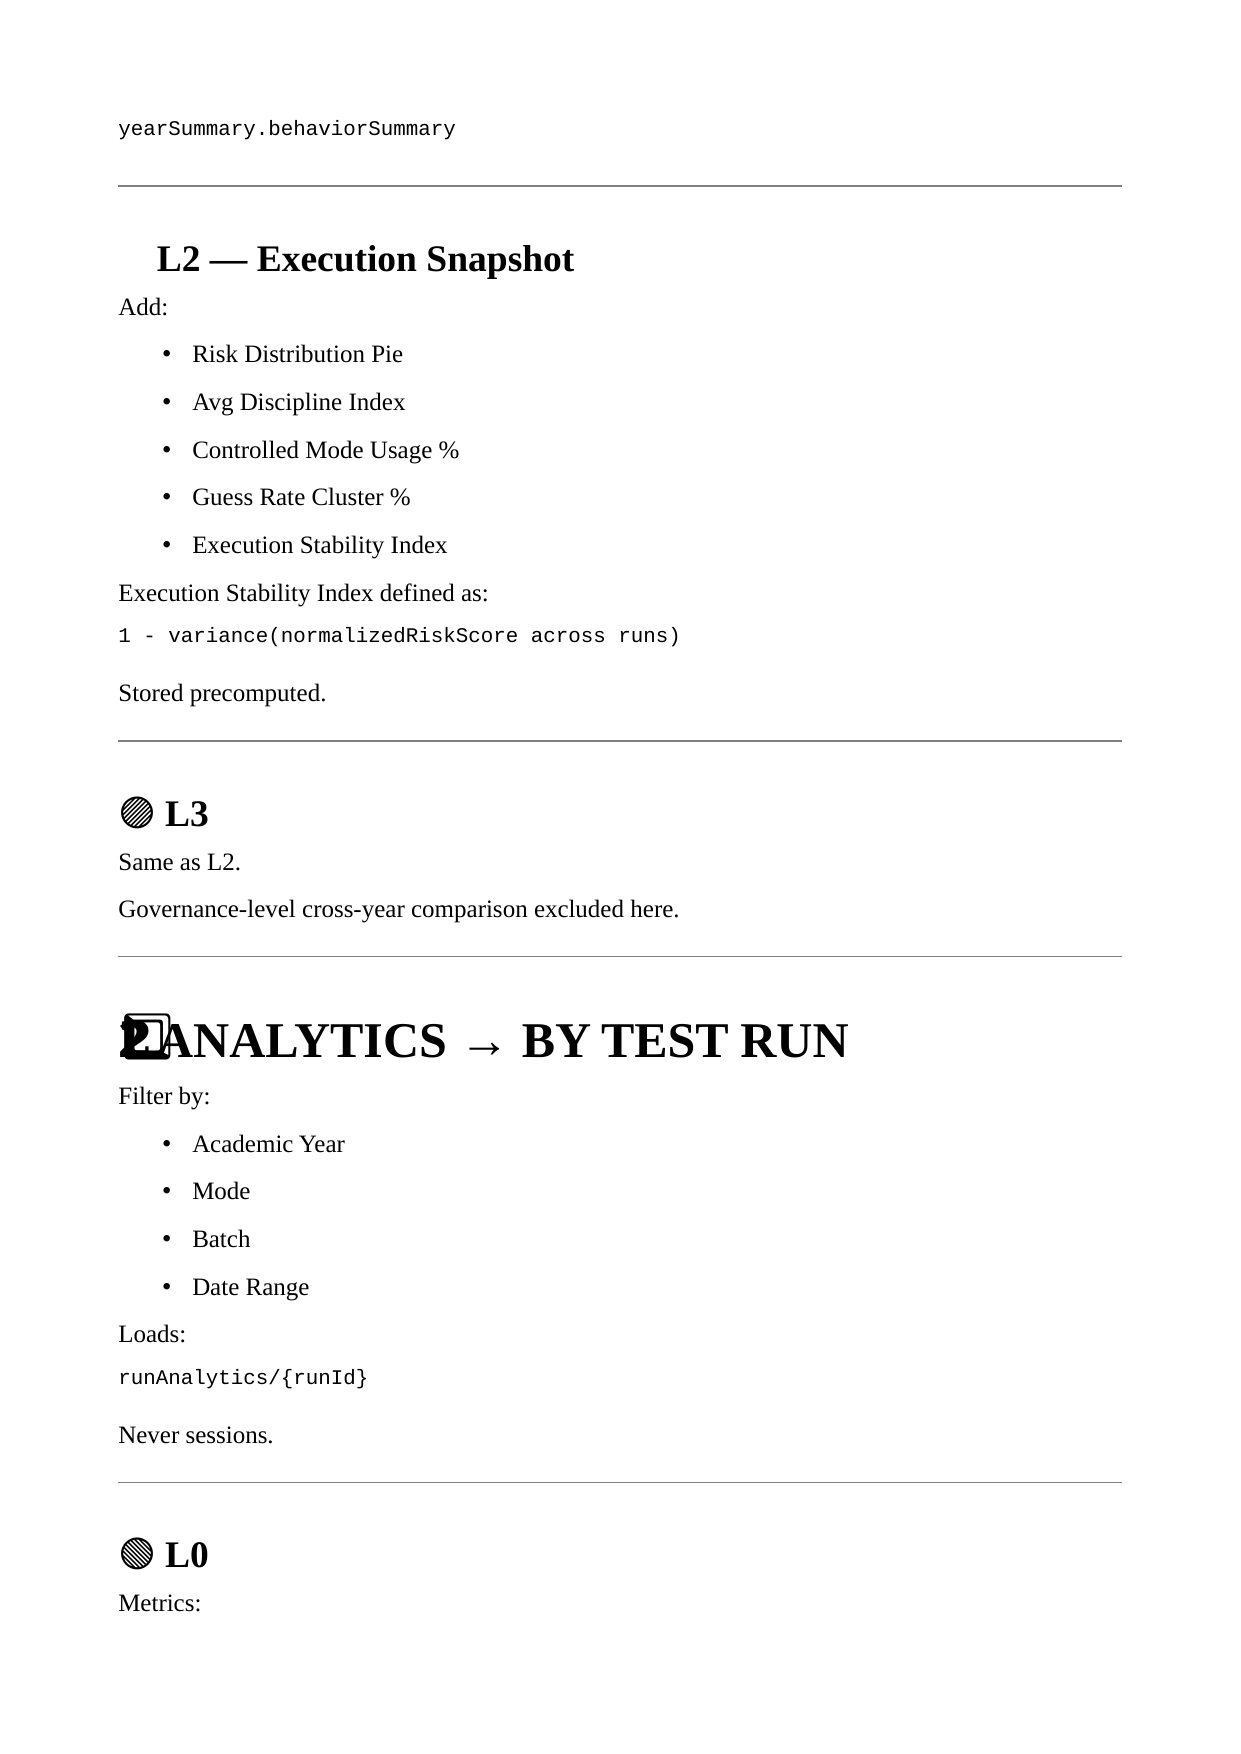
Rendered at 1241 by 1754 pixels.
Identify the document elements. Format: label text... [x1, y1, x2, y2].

subtitle 🟣 L3 [118, 791, 1122, 834]
list Guess Rate Cluster % [162, 482, 1122, 511]
text Execution Stability Index defined as: [118, 578, 1122, 606]
list Avg Discipline Index [162, 387, 1122, 416]
text Stored precomputed. [118, 678, 1122, 707]
list Date Range [162, 1272, 1122, 1300]
list Academic Year [162, 1129, 1122, 1157]
list Controlled Mode Usage % [162, 435, 1122, 463]
text Metrics: [118, 1588, 1122, 1617]
text Filter by: [118, 1081, 1122, 1110]
text runAnalytics/{runId} [118, 1367, 1122, 1390]
subtitle 2️⃣ ANALYTICS → BY TEST RUN [118, 1011, 1122, 1069]
list Batch [162, 1224, 1122, 1253]
text yearSummary.behaviorSummary [118, 118, 1122, 142]
list Mode [162, 1176, 1122, 1205]
text Never sessions. [118, 1420, 1122, 1449]
list Execution Stability Index [162, 530, 1122, 559]
text Add: [118, 292, 1122, 321]
subtitle 🔵 L2 — Execution Snapshot [118, 236, 1122, 279]
subtitle 🟢 L0 [118, 1533, 1122, 1576]
text Governance-level cross-year comparison excluded here. [118, 894, 1122, 923]
text Same as L2. [118, 847, 1122, 875]
list Risk Distribution Pie [162, 339, 1122, 368]
text 1 - variance(normalizedRiskScore across runs) [118, 625, 1122, 649]
text Loads: [118, 1319, 1122, 1348]
